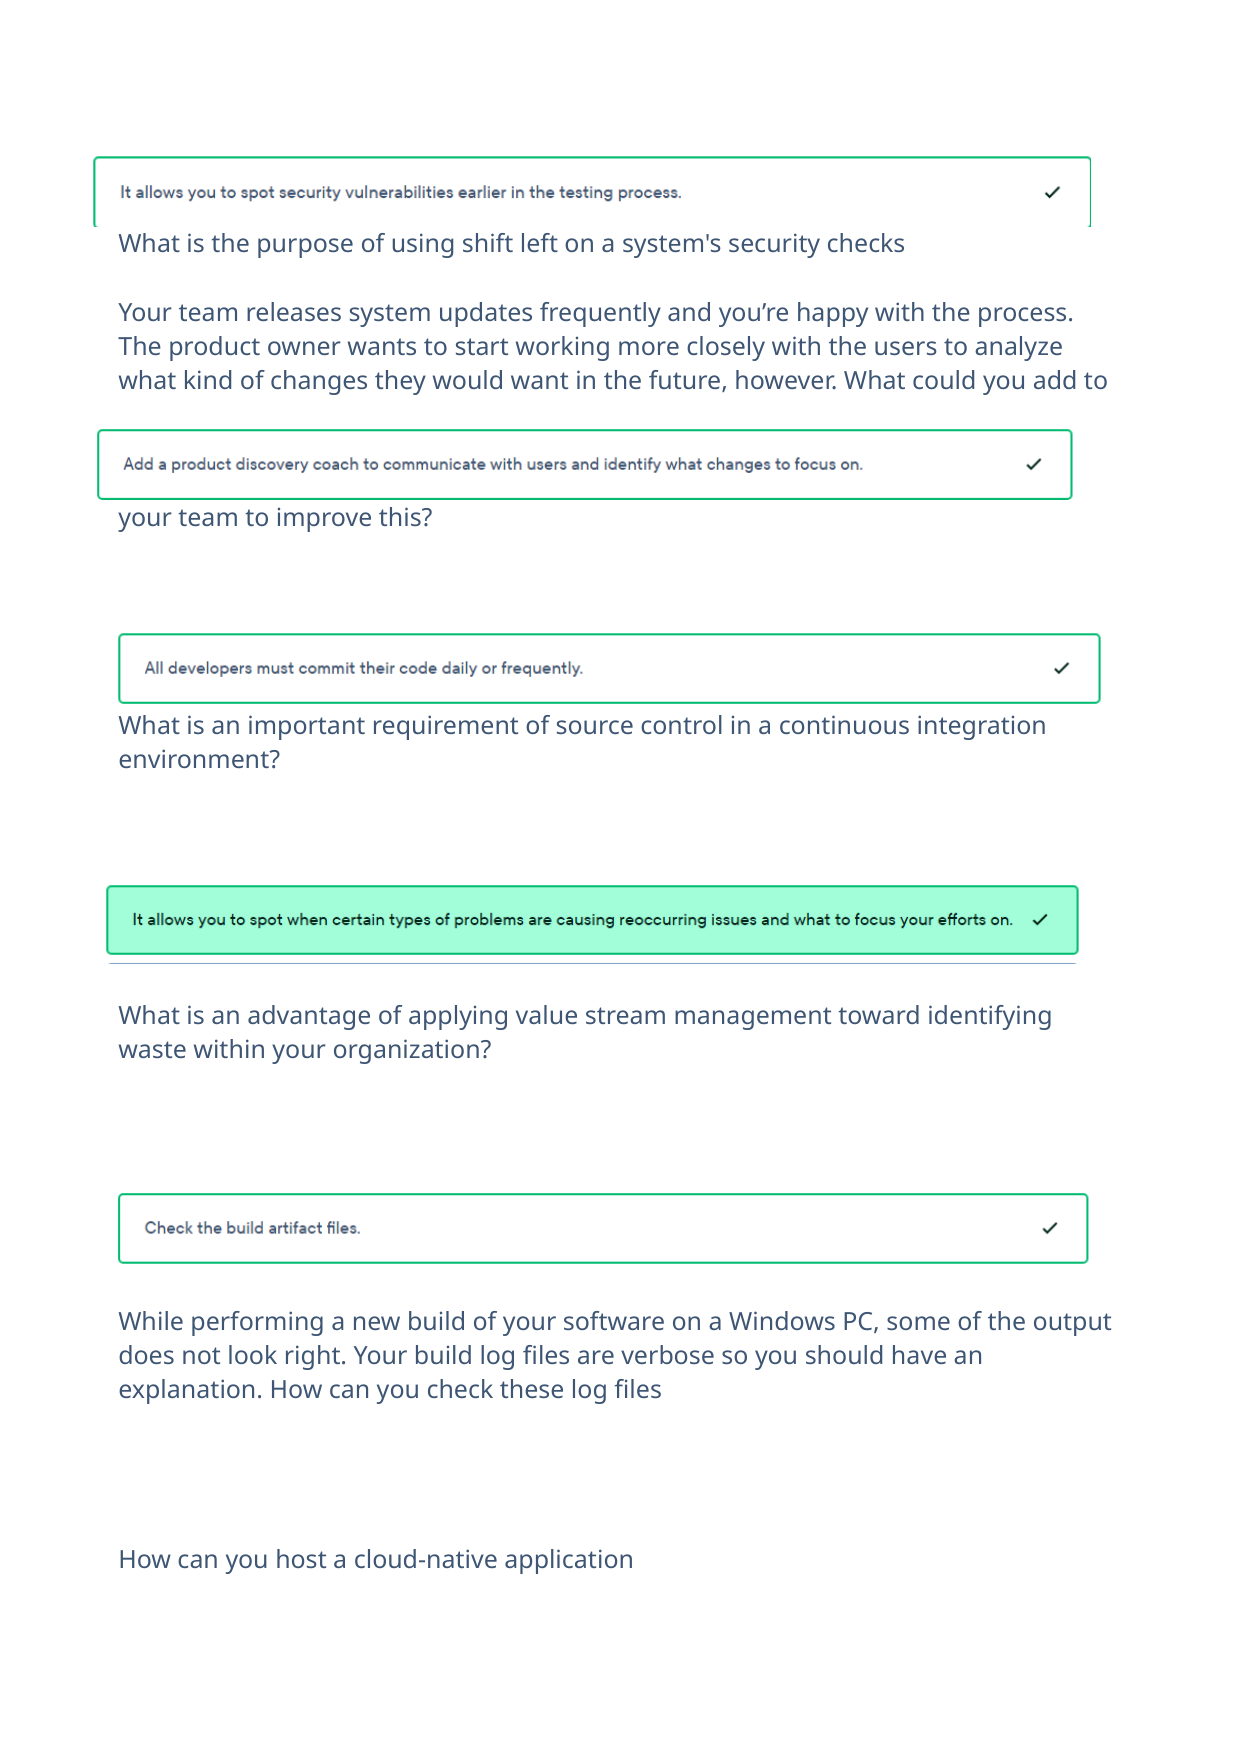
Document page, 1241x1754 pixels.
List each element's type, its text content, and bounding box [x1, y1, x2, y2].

picture [108, 625, 1113, 708]
picture [88, 424, 1092, 500]
text What is the purpose of using shift left on a system's security checks Your team releases system updates frequently and you’re happy with the process. The product owner wants to start working more closely with the users to analyze what kind of changes they would want in the future, however. What could you add to your team to improve this? What is an important requirement of source control in a continuous integration environment? What is an advantage of applying value stream management toward identifying waste within your organization? While performing a new build of your software on a Windows PC, some of the output does not look right. Your build log files are verbose so you should have an explanation. How can you check these log files How can you host a cloud-native application [118, 118, 1122, 1576]
picture [87, 151, 1091, 227]
picture [113, 1189, 1118, 1270]
picture [92, 874, 1097, 964]
